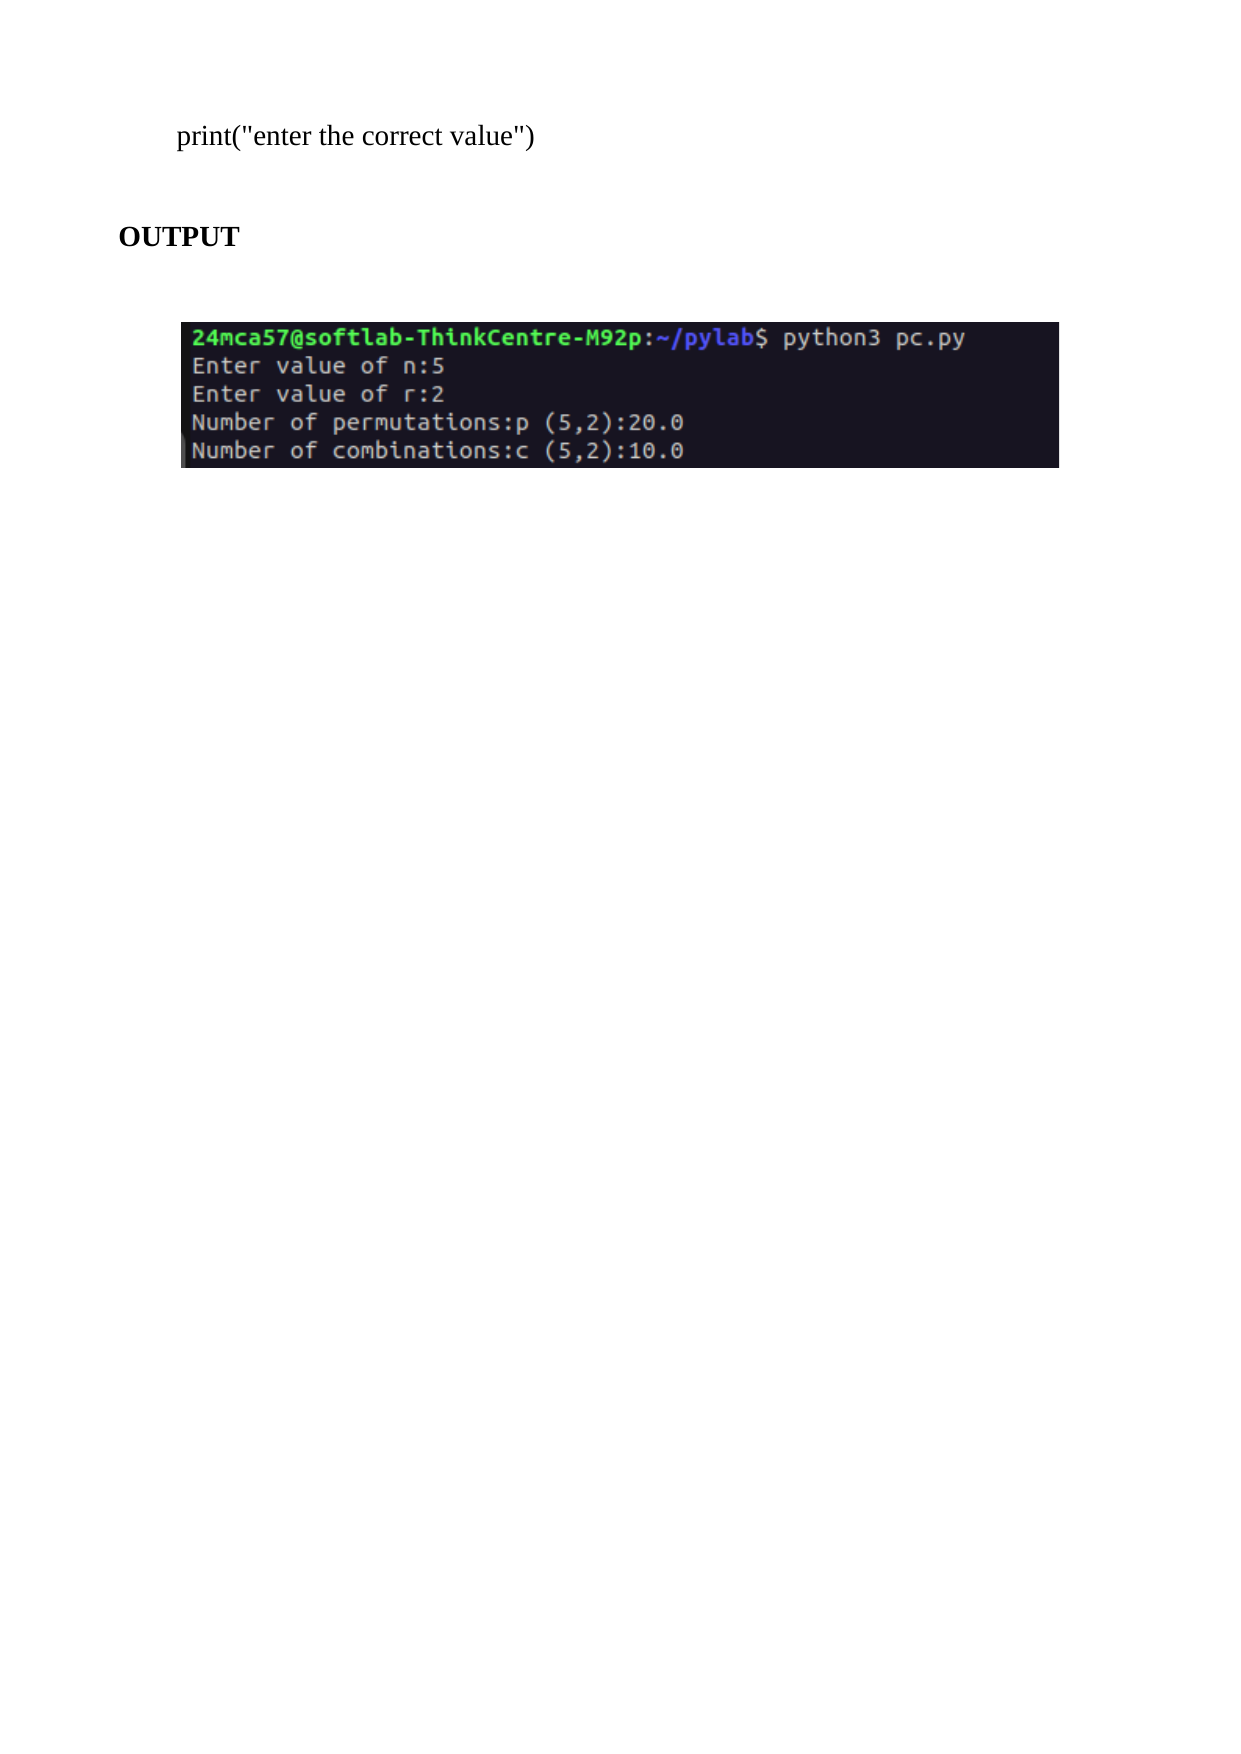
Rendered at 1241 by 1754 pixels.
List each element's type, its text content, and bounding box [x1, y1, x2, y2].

text OUTPUT [118, 219, 1122, 252]
text print("enter the correct value") [118, 118, 1122, 152]
